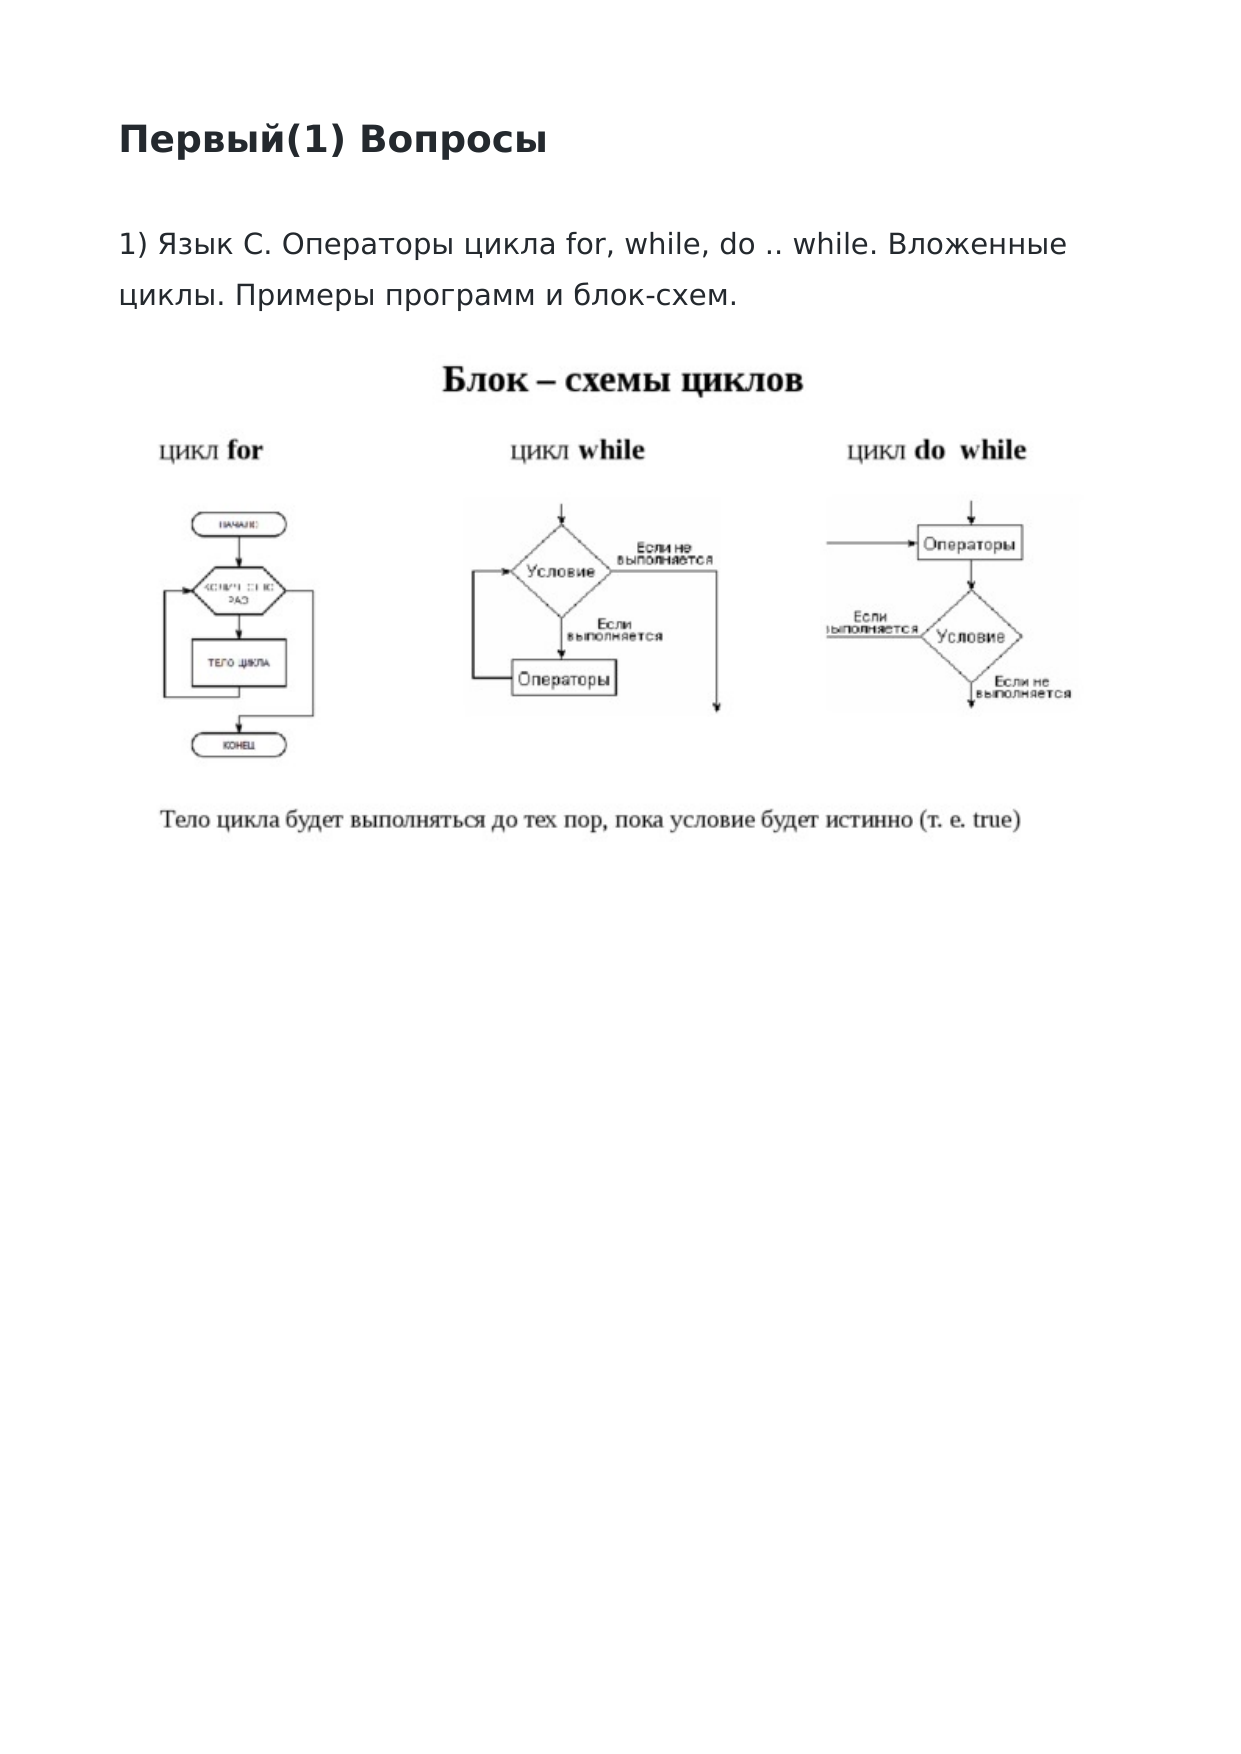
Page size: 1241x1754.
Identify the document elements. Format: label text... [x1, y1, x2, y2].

picture [120, 329, 1121, 892]
text 1) Язык C. Операторы цикла for, while, do .. while. Вложенные циклы. Примеры программ и блок-схем. [118, 227, 1122, 312]
text Первый(1) Вопросы [118, 118, 1122, 162]
